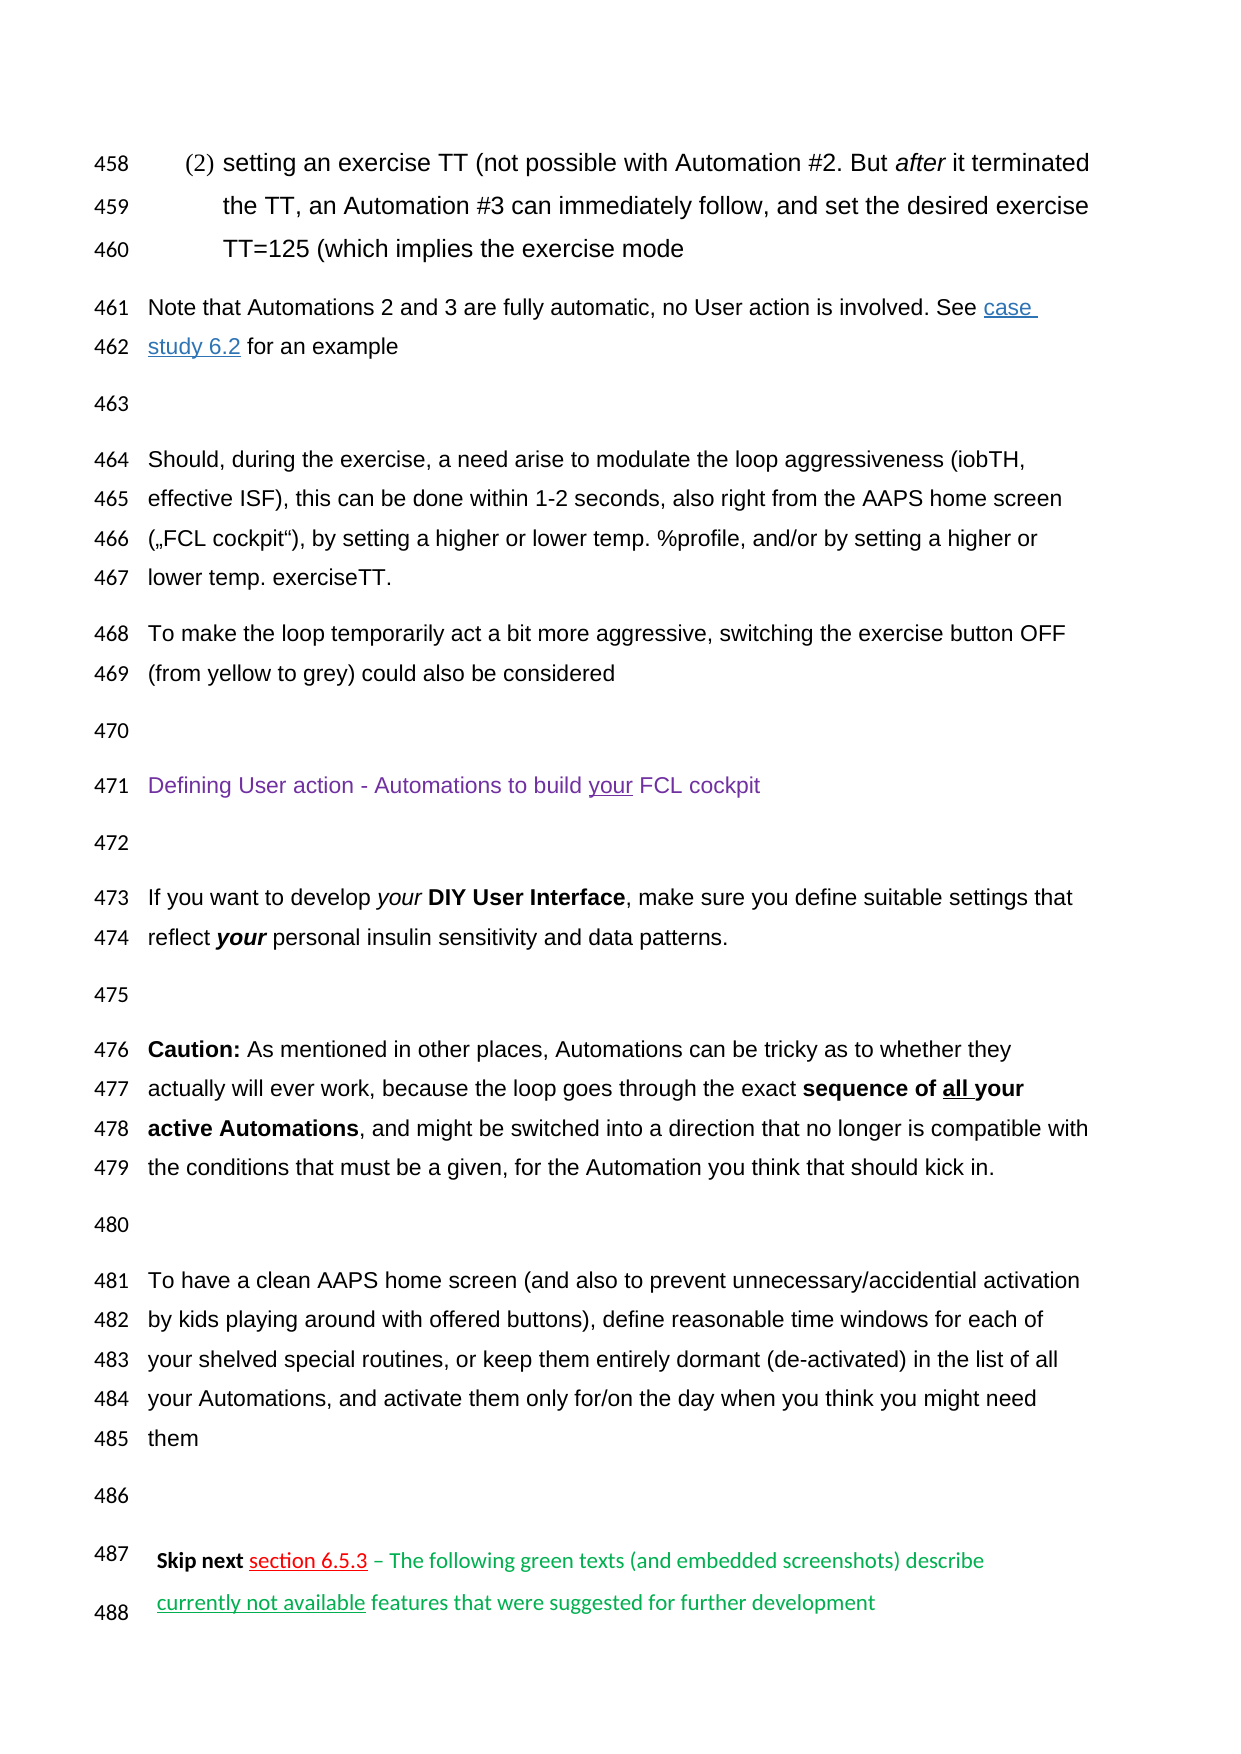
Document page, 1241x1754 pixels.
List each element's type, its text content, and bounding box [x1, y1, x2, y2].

text Caution: As mentioned in other places, Automations can be tricky as to whether they actually will ever work, because the loop goes through the exact sequence of all your active Automations, and might be switched into a direction that no longer is compatible with the conditions that must be a given, for the Automation you think that should kick in. [148, 1036, 1093, 1181]
text Should, during the exercise, a need arise to modulate the loop aggressiveness (iobTH, effective ISF), this can be done within 1-2 seconds, also right from the AAPS home screen („FCL cockpit“), by setting a higher or lower temp. %profile, and/or by setting a higher or lower temp. exerciseTT. [148, 446, 1093, 590]
list setting an exercise TT (not possible with Automation #2. But after it terminated the TT, an Automation #3 can immediately follow, and set the desired exercise TT=125 (which implies the exercise mode [185, 148, 1093, 263]
text Skip next section 6.5.3 – The following green texts (and embedded screenshots) describe currently not available features that were suggested for further development [157, 1546, 1064, 1616]
text Note that Automations 2 and 3 are fully automatic, no User action is involved. See case study 6.2 for an example [148, 294, 1093, 359]
text To have a clean AAPS home screen (and also to prevent unnecessary/accidential activation by kids playing around with offered buttons), define reasonable time windows for each of your shelved special routines, or keep them entirely dormant (de-activated) in the list of all your Automations, and activate them only for/on the day when you think you might need them [148, 1267, 1093, 1451]
text To make the loop temporarily act a bit more aggressive, switching the exercise button OFF (from yellow to grey) could also be considered [148, 620, 1093, 686]
text Defining User action - Automations to build your FCL cockpit [148, 772, 1093, 798]
text If you want to develop your DIY User Interface, make sure you define suitable settings that reflect your personal insulin sensitivity and data patterns. [148, 884, 1093, 950]
